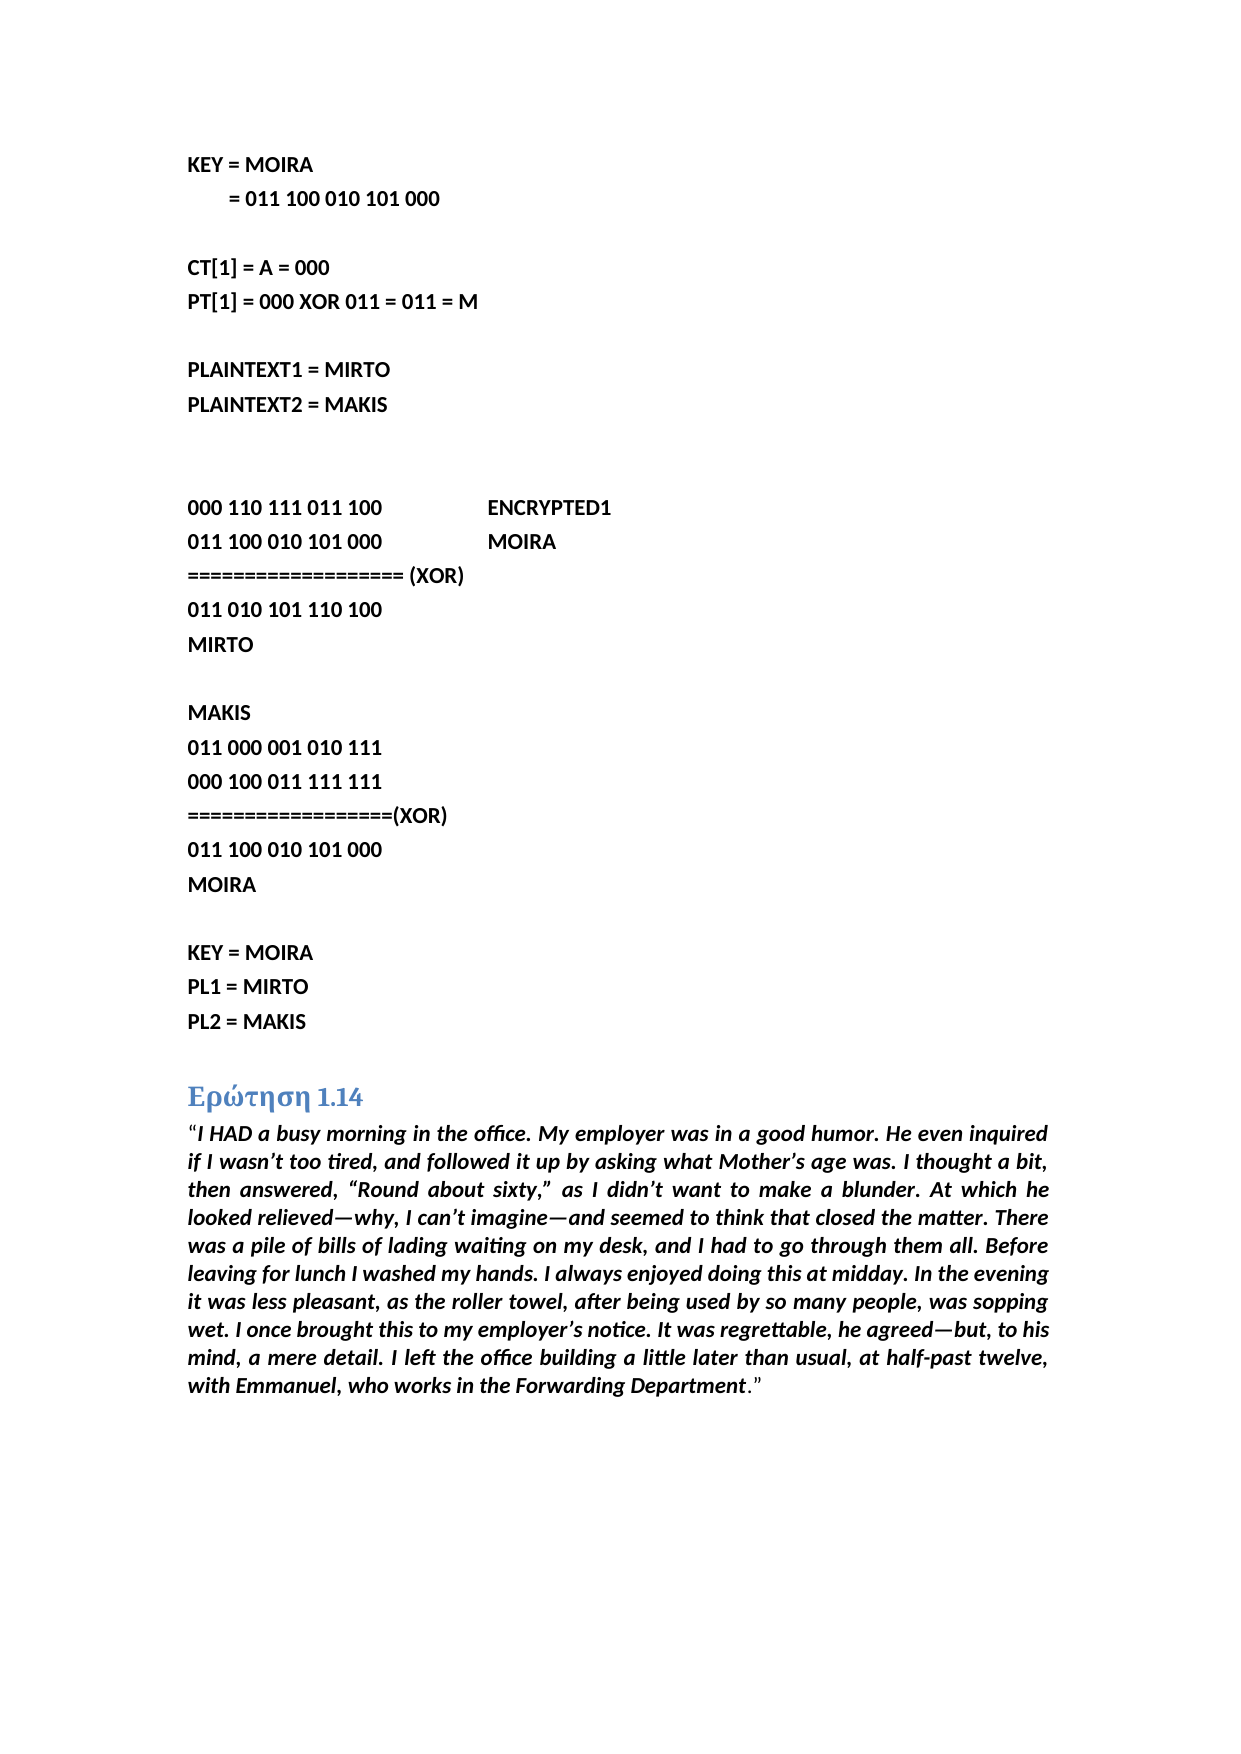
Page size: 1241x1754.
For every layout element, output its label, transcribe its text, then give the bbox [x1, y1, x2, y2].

text MAKIS [187, 698, 1053, 726]
text 011 100 010 101 000 [187, 835, 1053, 863]
text PL1 = MIRTO [187, 972, 1053, 1001]
text = 011 100 010 101 000 [187, 184, 1053, 212]
text PT[1] = 000 XOR 011 = 011 = M [187, 287, 1053, 315]
text 011 100 010 101 000 MOIRA [187, 527, 1053, 555]
text 000 110 111 011 100 ENCRYPTED1 [187, 493, 1053, 521]
text PL2 = MAKIS [187, 1007, 1053, 1035]
text KEY = MOIRA [187, 938, 1053, 966]
text CT[1] = A = 000 [187, 253, 1053, 281]
text 000 100 011 111 111 [187, 767, 1053, 795]
subtitle Ερώτηση 1.14 [187, 1082, 1053, 1113]
text MIRTO [187, 630, 1053, 658]
text =================== (XOR) [187, 561, 1053, 589]
text PLAINTEXT1 = MIRTO [187, 356, 1053, 384]
text 011 010 101 110 100 [187, 596, 1053, 623]
text 011 000 001 010 111 [187, 733, 1053, 761]
text MOIRA [187, 870, 1053, 898]
text PLAINTEXT2 = MAKIS [187, 390, 1053, 418]
text “I HAD a busy morning in the office. My employer was in a good humor. He even inquired if I wasn’t too tired, and followed it up by asking what Mother’s age was. I thought a bit, then answered, “Round about sixty,” as I didn’t want to make a blunder. At which he looked relieved—why, I can’t imagine—and seemed to think that closed the matter. There was a pile of bills of lading waiting on my desk, and I had to go through them all. Before leaving for lunch I washed my hands. I always enjoyed doing this at midday. In the evening it was less pleasant, as the roller towel, after being used by so many people, was sopping wet. I once brought this to my employer’s notice. It was regrettable, he agreed—but, to his mind, a mere detail. I left the office building a little later than usual, at half-past twelve, with Emmanuel, who works in the Forwarding Department.” [187, 1119, 1053, 1399]
text ==================(XOR) [187, 801, 1053, 829]
text KEY = MOIRA [187, 150, 1053, 178]
